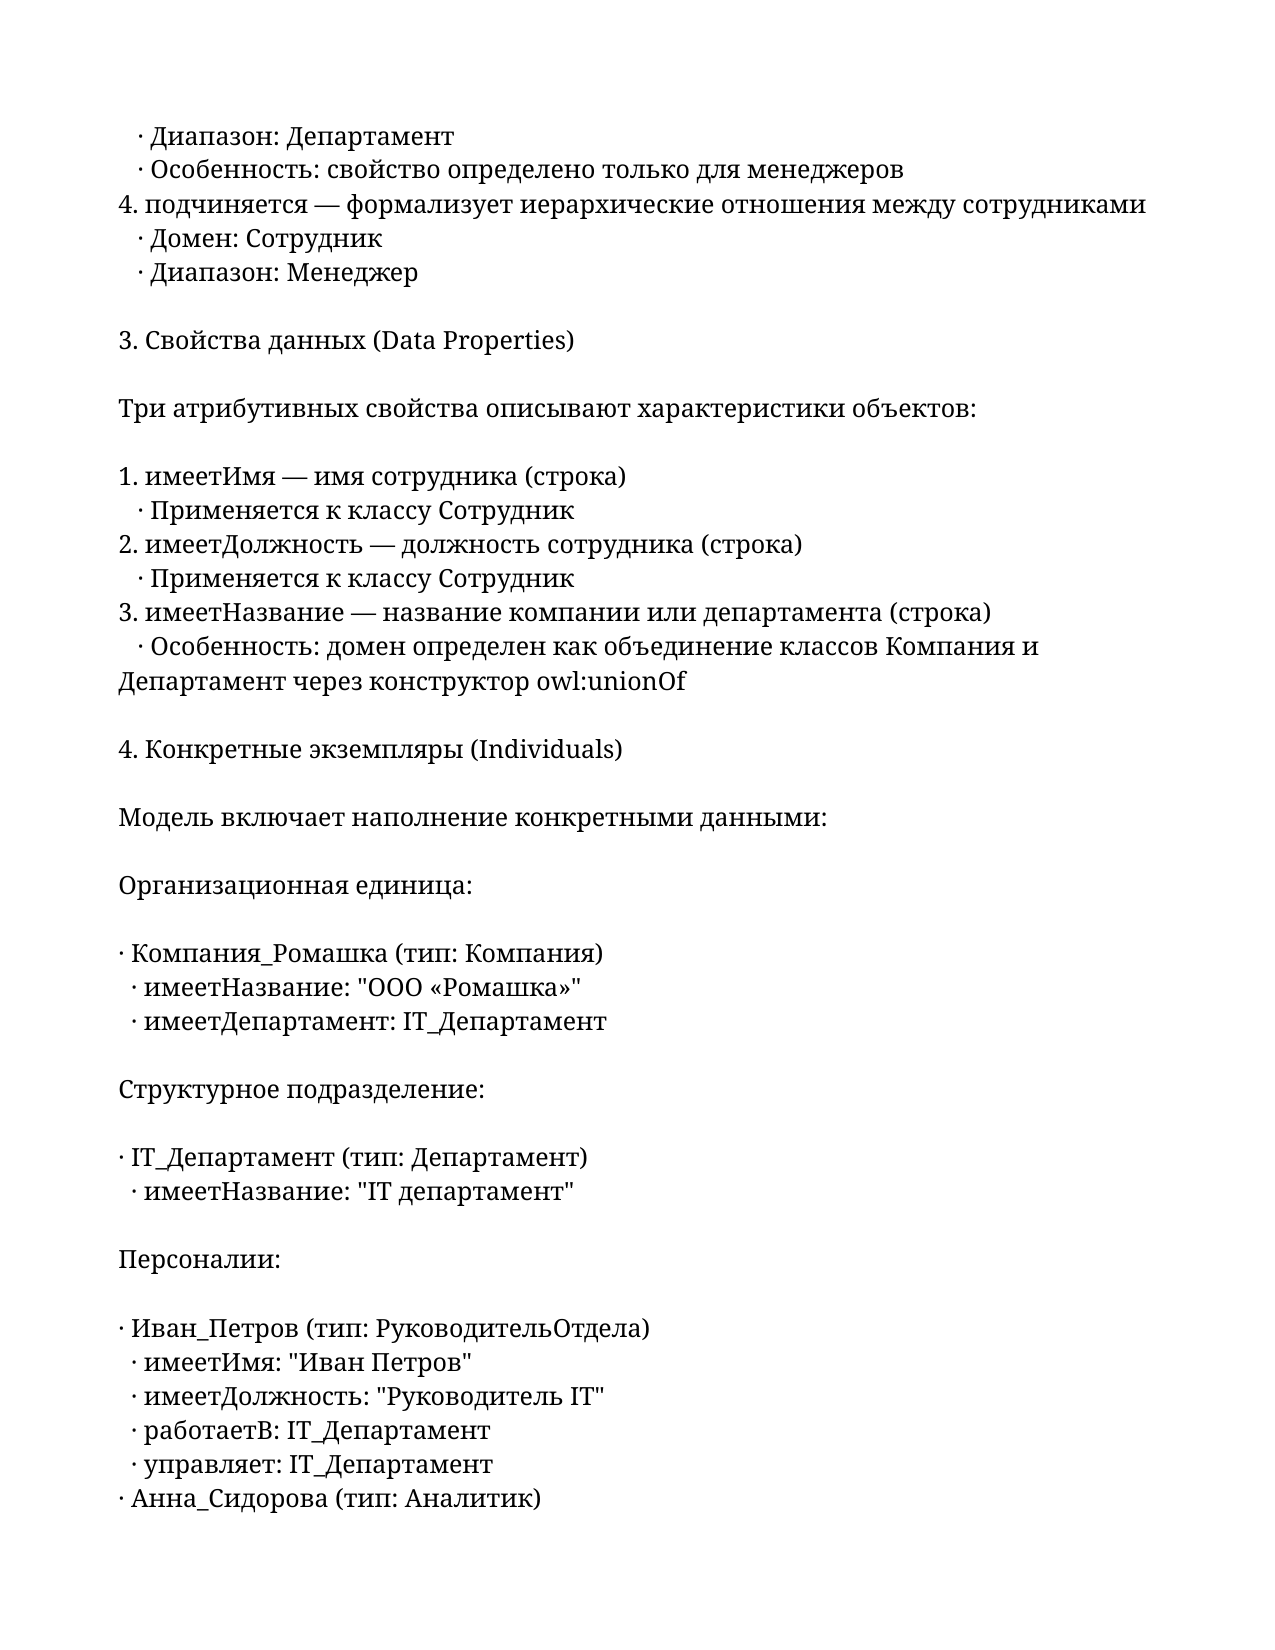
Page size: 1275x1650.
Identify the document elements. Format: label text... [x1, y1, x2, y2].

text 3. имеетНазвание — название компании или департамента (строка) [118, 595, 1157, 629]
text 4. Конкретные экземпляры (Individuals) [118, 731, 1157, 765]
text Структурное подразделение: [118, 1072, 1157, 1106]
text Модель включает наполнение конкретными данными: [118, 799, 1157, 833]
text · имеетНазвание: "IT департамент" [118, 1174, 1157, 1208]
text · имеетДолжность: "Руководитель IT" [118, 1378, 1157, 1412]
text · Диапазон: Департамент [118, 118, 1157, 152]
text · имеетНазвание: "ООО «Ромашка»" [118, 970, 1157, 1004]
text · Домен: Сотрудник [118, 220, 1157, 254]
text · имеетИмя: "Иван Петров" [118, 1344, 1157, 1378]
text · Анна_Сидорова (тип: Аналитик) [118, 1481, 1157, 1515]
text 3. Свойства данных (Data Properties) [118, 322, 1157, 357]
text · Особенность: свойство определено только для менеджеров [118, 152, 1157, 186]
text Персоналии: [118, 1242, 1157, 1276]
text · Компания_Ромашка (тип: Компания) [118, 936, 1157, 970]
text · IT_Департамент (тип: Департамент) [118, 1140, 1157, 1174]
text · Диапазон: Менеджер [118, 254, 1157, 288]
text · управляет: IT_Департамент [118, 1447, 1157, 1481]
text Организационная единица: [118, 867, 1157, 902]
text · Иван_Петров (тип: РуководительОтдела) [118, 1310, 1157, 1344]
text 4. подчиняется — формализует иерархические отношения между сотрудниками [118, 186, 1157, 220]
text · Особенность: домен определен как объединение классов Компания и Департамент через конструктор owl:unionOf [118, 629, 1157, 697]
text 2. имеетДолжность — должность сотрудника (строка) [118, 527, 1157, 561]
text · Применяется к классу Сотрудник [118, 493, 1157, 527]
text 1. имеетИмя — имя сотрудника (строка) [118, 459, 1157, 493]
text · работаетВ: IT_Департамент [118, 1412, 1157, 1447]
text Три атрибутивных свойства описывают характеристики объектов: [118, 391, 1157, 425]
text · Применяется к классу Сотрудник [118, 561, 1157, 595]
text · имеетДепартамент: IT_Департамент [118, 1004, 1157, 1038]
